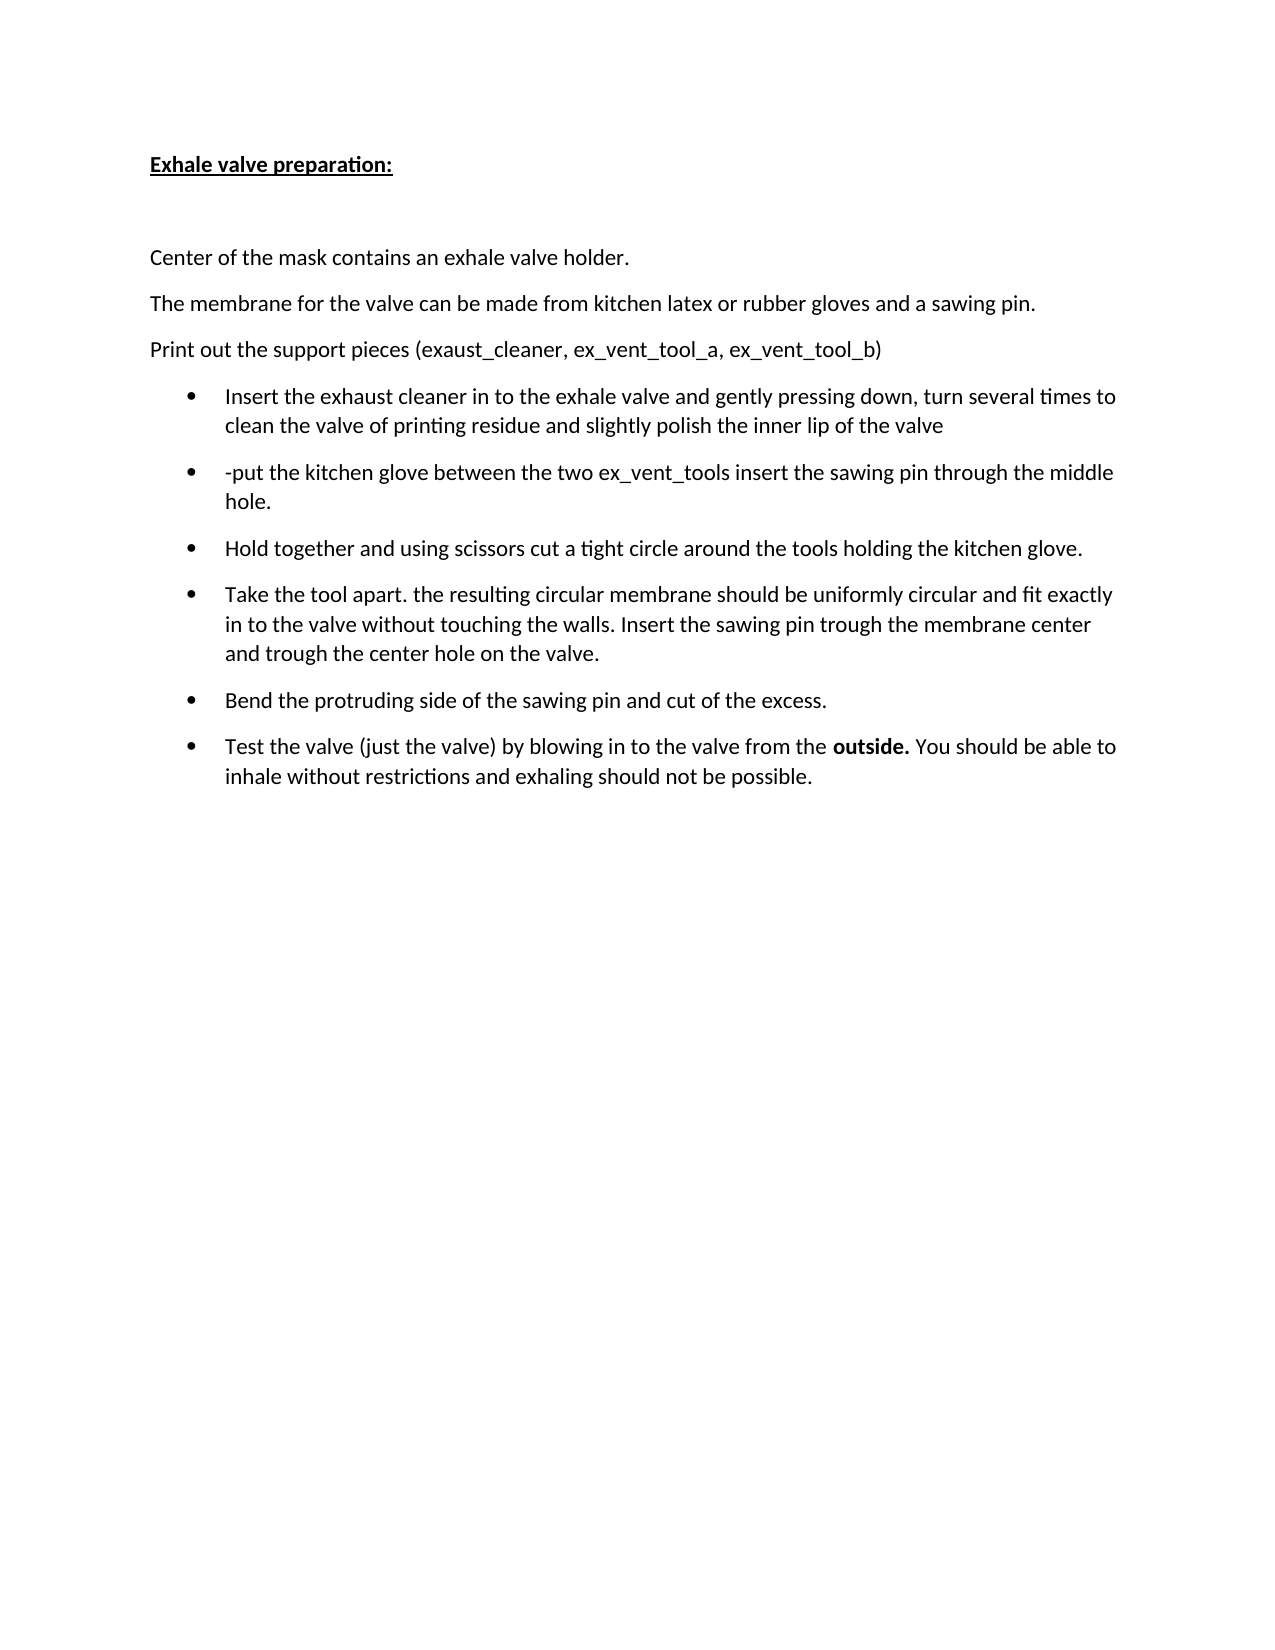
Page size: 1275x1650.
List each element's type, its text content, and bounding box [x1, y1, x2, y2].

list Insert the exhaust cleaner in to the exhale valve and gently pressing down, turn several times to clean the valve of printing residue and slightly polish the inner lip of the valve [187, 382, 1125, 439]
list Take the tool apart. the resulting circular membrane should be uniformly circular and fit exactly in to the valve without touching the walls. Insert the sawing pin trough the membrane center and trough the center hole on the valve. [187, 580, 1125, 668]
text Exhale valve preparation: [150, 150, 1125, 178]
text The membrane for the valve can be made from kitchen latex or rubber gloves and a sawing pin. [150, 289, 1125, 317]
list Hold together and using scissors cut a tight circle around the tools holding the kitchen glove. [187, 534, 1125, 562]
text Print out the support pieces (exaust_cleaner, ex_vent_tool_a, ex_vent_tool_b) [150, 335, 1125, 363]
list Test the valve (just the valve) by blowing in to the valve from the outside. You should be able to inhale without restrictions and exhaling should not be possible. [187, 732, 1125, 790]
list Bend the protruding side of the sawing pin and cut of the excess. [187, 686, 1125, 714]
text Center of the mask contains an exhale valve holder. [150, 243, 1125, 271]
list -put the kitchen glove between the two ex_vent_tools insert the sawing pin through the middle hole. [187, 458, 1125, 516]
